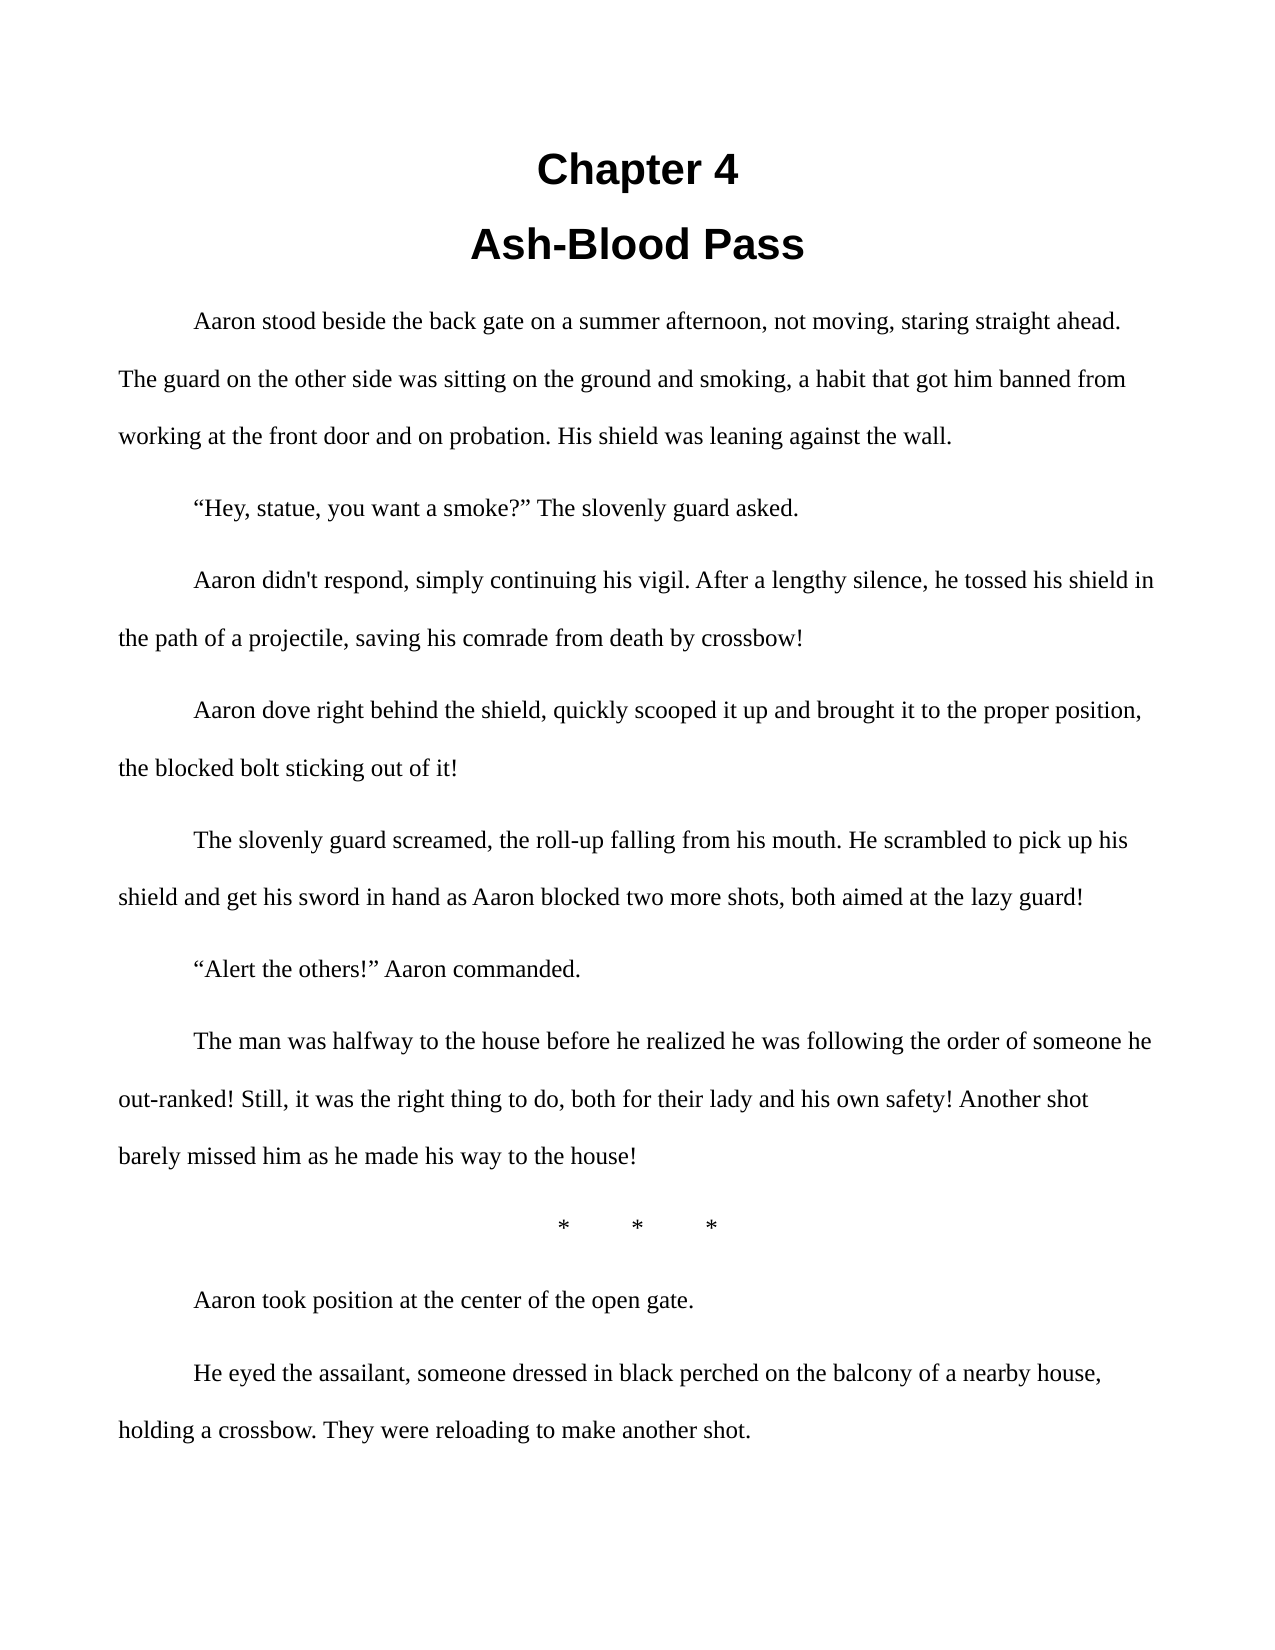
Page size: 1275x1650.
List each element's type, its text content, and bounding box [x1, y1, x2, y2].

text Aaron stood beside the back gate on a summer afternoon, not moving, staring straight ahead. The guard on the other side was sitting on the ground and smoking, a habit that got him banned from working at the front door and on probation. His shield was leaning against the wall. [118, 306, 1157, 450]
text The slovenly guard screamed, the roll-up falling from his mouth. He scrambled to pick up his shield and get his sword in hand as Aaron blocked two more shots, both aimed at the lazy guard! [118, 825, 1157, 911]
text Aaron dove right behind the shield, quickly scooped it up and brought it to the proper position, the blocked bolt sticking out of it! [118, 695, 1157, 781]
text Aaron didn't respond, simply continuing his vigil. After a lengthy silence, he tossed his shield in the path of a projectile, saving his comrade from death by crossbow! [118, 566, 1157, 652]
text “Alert the others!” Aaron commanded. [118, 954, 1157, 983]
text * * * [118, 1213, 1157, 1242]
text He eyed the assailant, someone dressed in black perched on the balcony of a nearby house, holding a crossbow. They were reloading to make another shot. [118, 1358, 1157, 1444]
subtitle Chapter 4 Ash-Blood Pass [118, 143, 1157, 269]
text “Hey, statue, you want a smoke?” The slovenly guard asked. [118, 493, 1157, 522]
text The man was halfway to the house before he realized he was following the order of someone he out-ranked! Still, it was the right thing to do, both for their lady and his own safety! Another shot barely missed him as he made his way to the house! [118, 1026, 1157, 1170]
text Aaron took position at the center of the open gate. [118, 1286, 1157, 1314]
